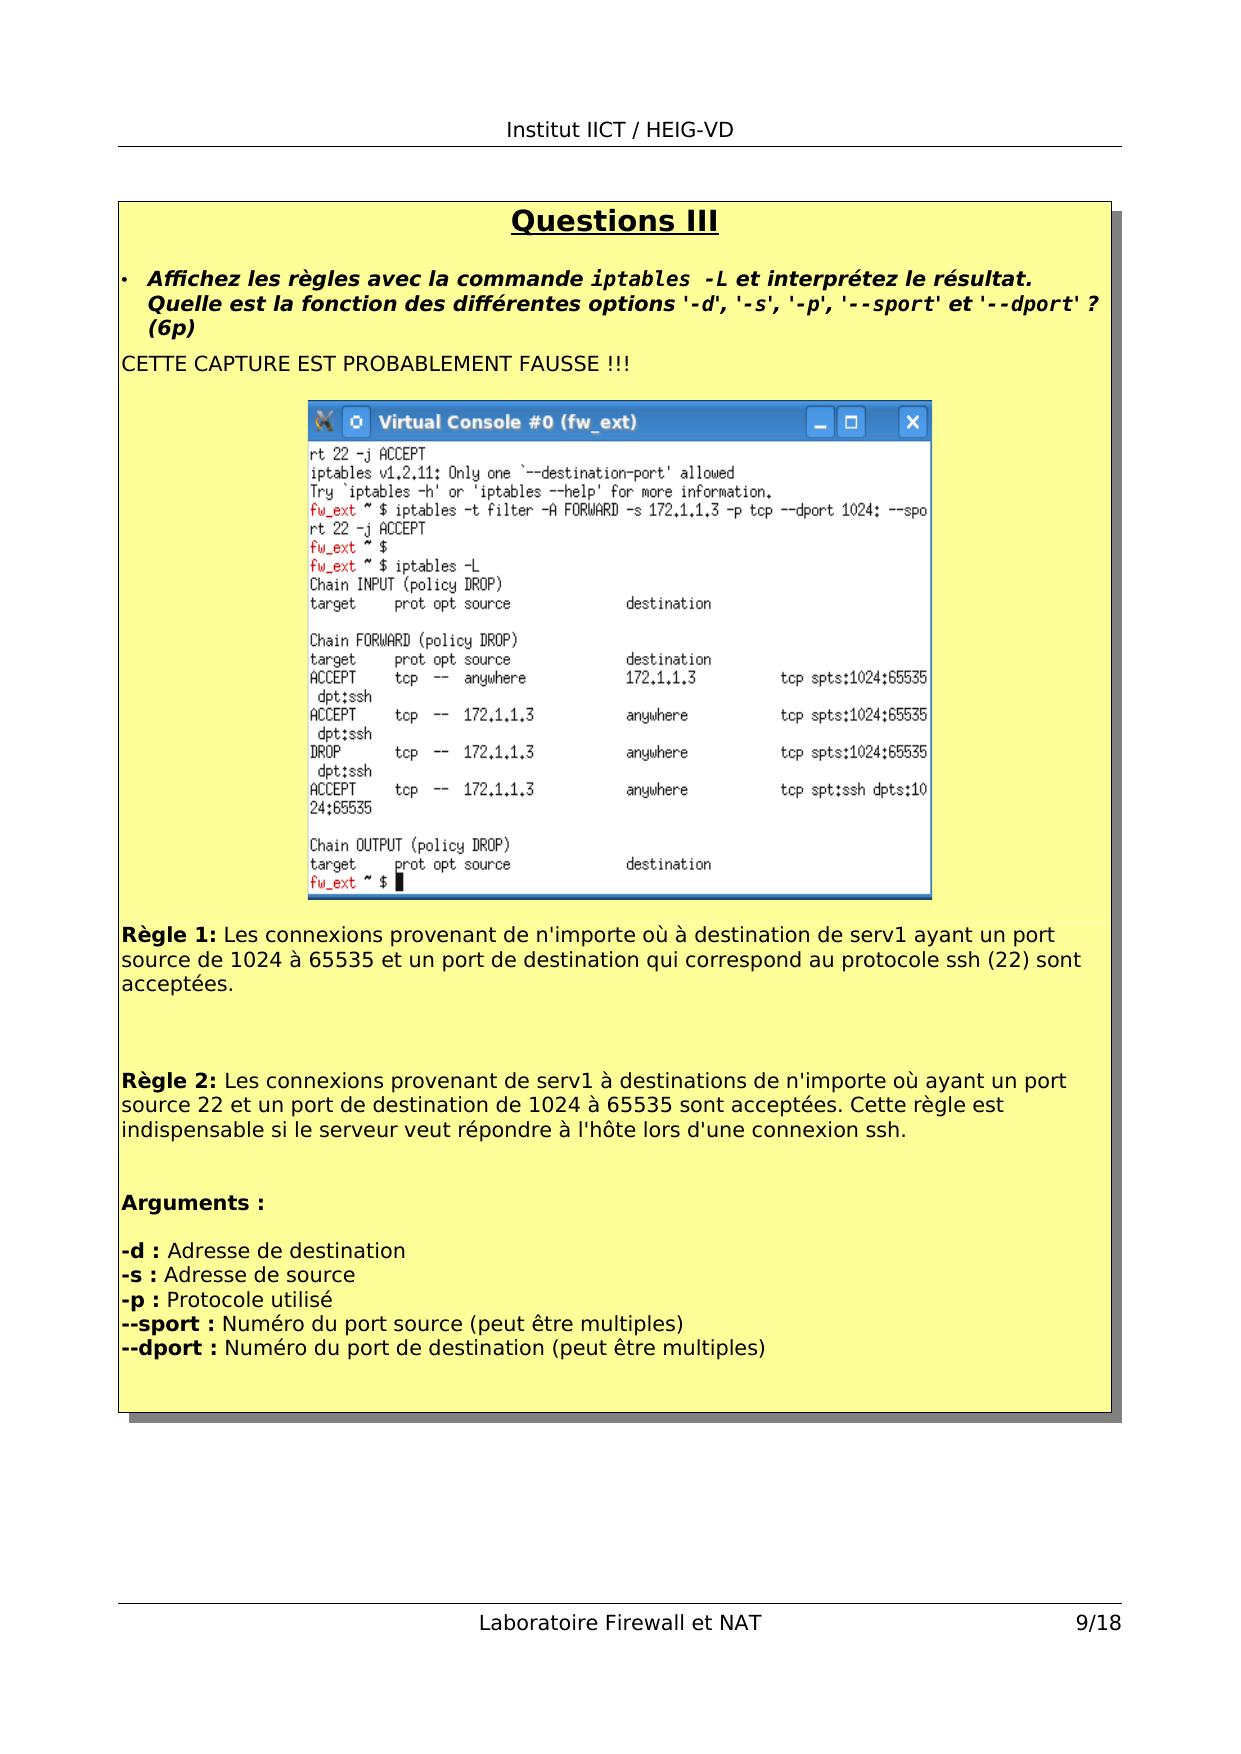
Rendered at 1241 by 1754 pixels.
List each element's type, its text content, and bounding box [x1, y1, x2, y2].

text Arguments : [119, 1188, 1111, 1212]
text Règle 1: Les connexions provenant de n'importe où à destination de serv1 ayant un port source de 1024 à 65535 et un port de destination qui correspond au protocole ssh (22) sont acceptées. [119, 921, 1111, 993]
list Affichez les règles avec la commande iptables -L et interprétez le résultat. Quelle est la fonction des différentes options '-d', '-s', '-p', '--sport' et '--dport' ?(6p) [119, 264, 1111, 340]
text -d : Adresse de destination [119, 1236, 1111, 1260]
text -p : Protocole utilisé [119, 1285, 1111, 1309]
subtitle Questions III [119, 202, 1111, 238]
text --sport : Numéro du port source (peut être multiples) [119, 1309, 1111, 1333]
text --dport : Numéro du port de destination (peut être multiples) [119, 1333, 1111, 1357]
text CETTE CAPTURE EST PROBABLEMENT FAUSSE !!! [119, 349, 1111, 373]
text -s : Adresse de source [119, 1260, 1111, 1285]
picture [307, 400, 933, 900]
text Règle 2: Les connexions provenant de serv1 à destinations de n'importe où ayant un port source 22 et un port de destination de 1024 à 65535 sont acceptées. Cette règle est indispensable si le serveur veut répondre à l'hôte lors d'une connexion ssh. [119, 1066, 1111, 1139]
